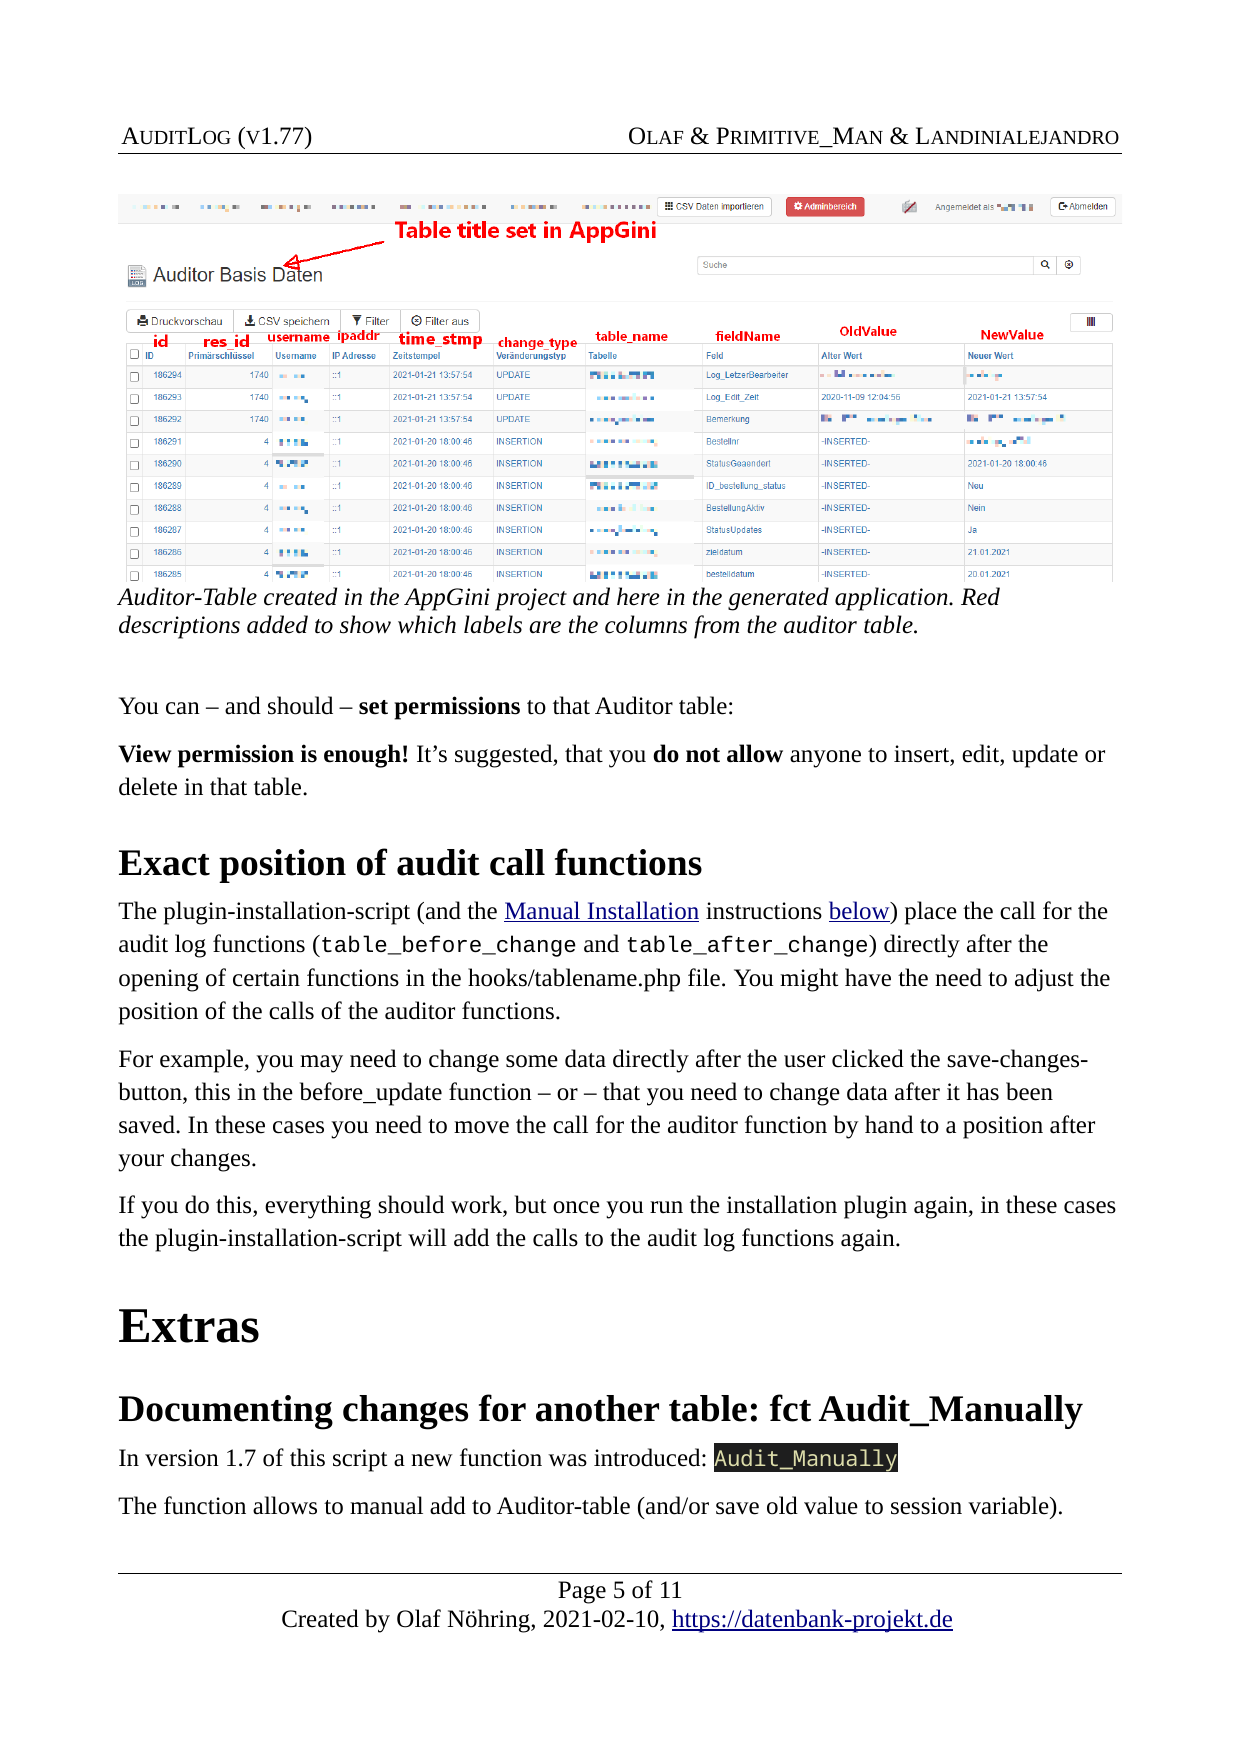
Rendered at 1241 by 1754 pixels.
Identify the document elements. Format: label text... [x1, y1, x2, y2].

subtitle Documenting changes for another table: fct Audit_Manually [118, 1387, 1122, 1430]
text The function allows to manual add to Auditor-table (and/or save old value to session variable). [118, 1491, 1122, 1520]
text The plugin-installation-script (and the Manual Installation instructions below) place the call for the audit log functions (table_before_change and table_after_change) directly after the opening of certain functions in the hooks/tablename.php file. You might have the need to adjust the position of the calls of the auditor functions. [118, 896, 1122, 1025]
text View permission is enough! It’s suggested, that you do not allow anyone to insert, edit, update or delete in that table. [118, 739, 1122, 800]
subtitle Exact position of audit call functions [118, 840, 1122, 883]
text For example, you may need to change some data directly after the user clicked the save-changes-button, this in the before_update function – or – that you need to change data after it has been saved. In these cases you need to move the call for the auditor function by hand to a position after your changes. [118, 1044, 1122, 1172]
subtitle Extras [118, 1296, 1122, 1353]
text If you do this, everything should work, but once you run the installation plugin again, in these cases the plugin-installation-script will add the calls to the audit log functions again. [118, 1190, 1122, 1252]
text You can – and should – set permissions to that Auditor table: [118, 691, 1122, 720]
picture [118, 194, 1123, 582]
text Auditor-Table created in the AppGini project and here in the generated application. Red descriptions added to show which labels are the columns from the auditor table. [118, 582, 1122, 639]
text In version 1.7 of this script a new function was introduced: Audit_Manually [118, 1442, 1122, 1472]
